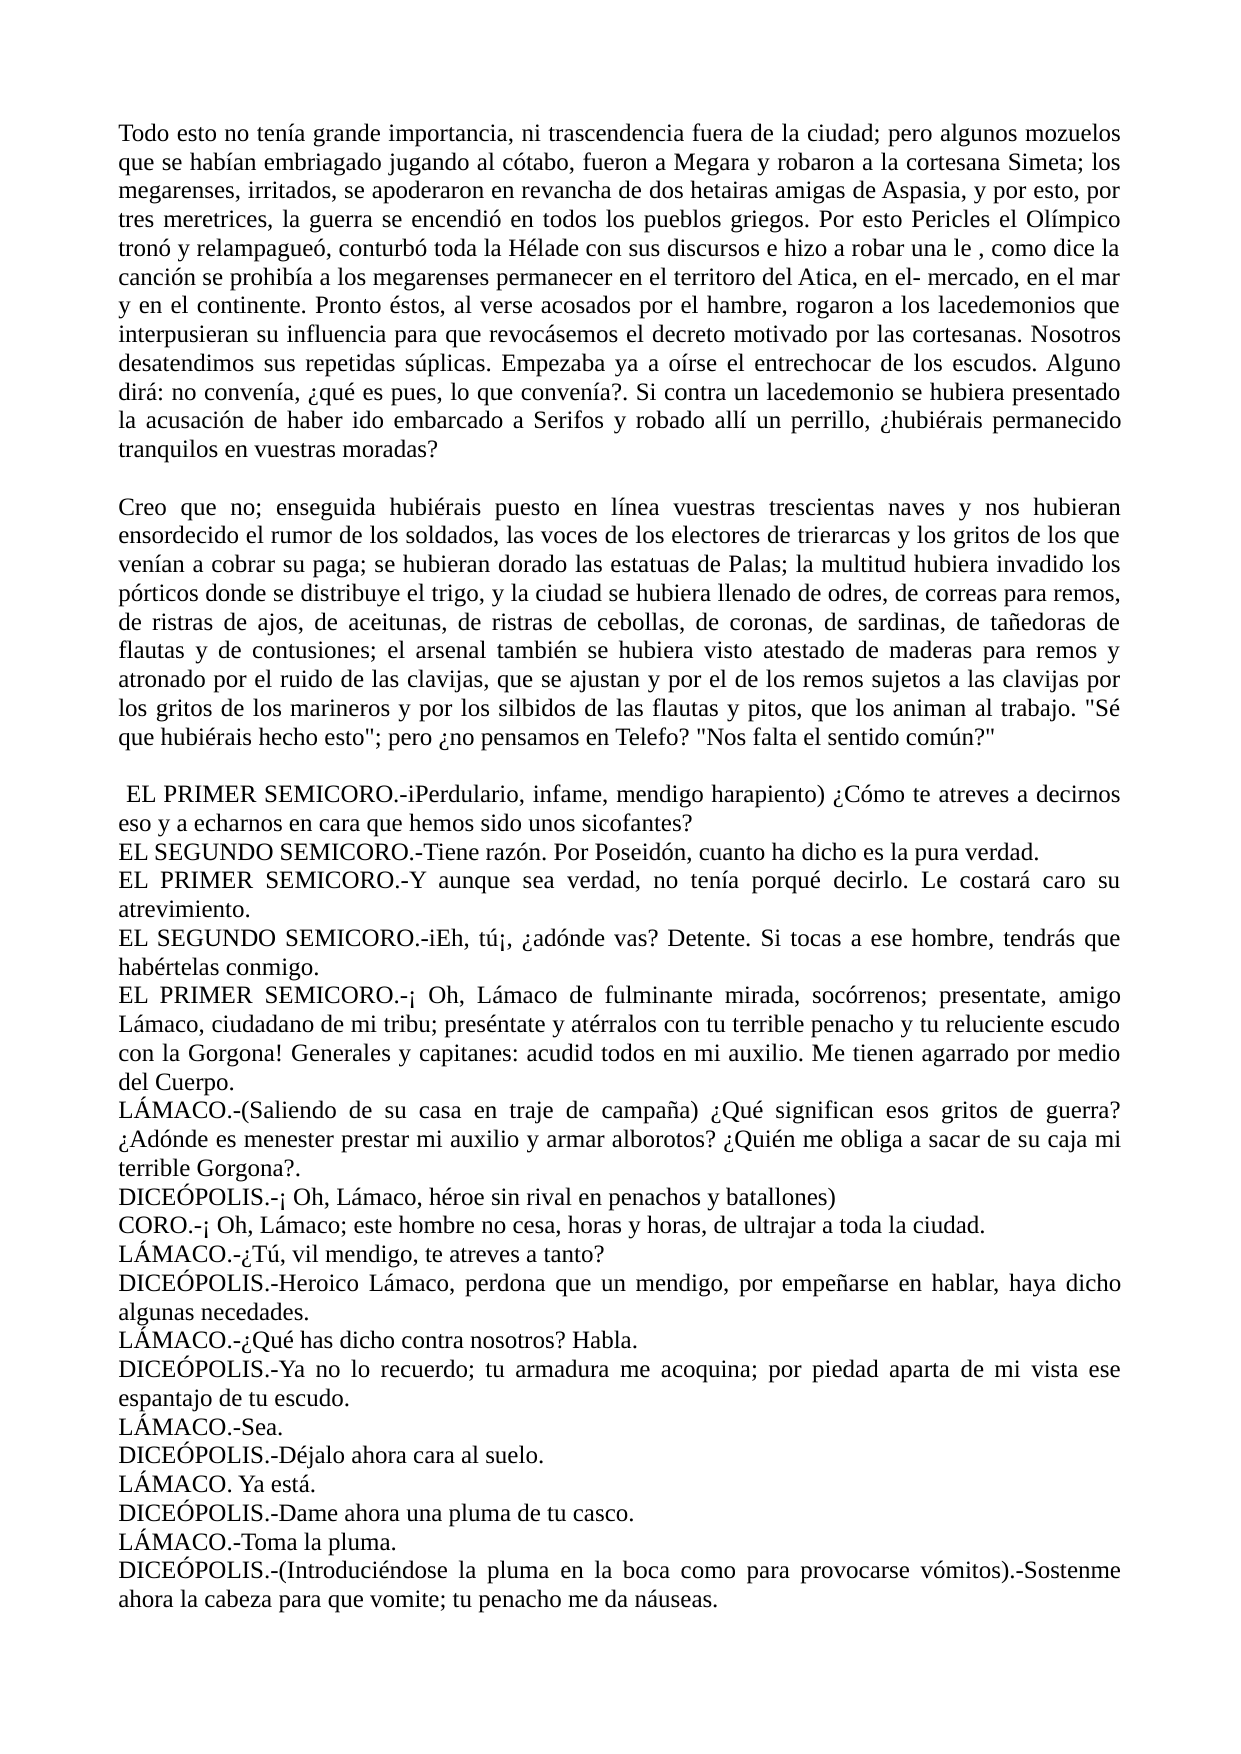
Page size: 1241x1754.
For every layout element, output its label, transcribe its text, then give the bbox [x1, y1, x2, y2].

text Creo que no; enseguida hubiérais puesto en línea vuestras trescientas naves y nos hubieran ensordecido el rumor de los soldados, las voces de los electores de trierarcas y los gritos de los que venían a cobrar su paga; se hubieran dorado las estatuas de Palas; la multitud hubiera invadido los pórticos donde se distribuye el trigo, y la ciudad se hubiera llenado de odres, de correas para remos, de ristras de ajos, de aceitunas, de ristras de cebollas, de coronas, de sardinas, de tañedoras de flautas y de contusiones; el arsenal también se hubiera visto atestado de maderas para remos y atronado por el ruido de las clavijas, que se ajustan y por el de los remos sujetos a las clavijas por los gritos de los marineros y por los silbidos de las flautas y pitos, que los animan al trabajo. "Sé que hubiérais hecho esto"; pero ¿no pensamos en Telefo? "Nos falta el sentido común?" [118, 492, 1122, 751]
text DICEÓPOLIS.-Ya no lo recuerdo; tu armadura me acoquina; por piedad aparta de mi vista ese espantajo de tu escudo. [118, 1354, 1122, 1412]
text EL SEGUNDO SEMICORO.-iEh, tú¡, ¿adónde vas? Detente. Si tocas a ese hombre, tendrás que habértelas conmigo. [118, 923, 1122, 981]
text Todo esto no tenía grande importancia, ni trascendencia fuera de la ciudad; pero algunos mozuelos que se habían embriagado jugando al cótabo, fueron a Megara y robaron a la cortesana Simeta; los megarenses, irritados, se apoderaron en revancha de dos hetairas amigas de Aspasia, y por esto, por tres meretrices, la guerra se encendió en todos los pueblos griegos. Por esto Pericles el Olímpico tronó y relampagueó, conturbó toda la Hélade con sus discursos e hizo a robar una le , como dice la canción se prohibía a los megarenses permanecer en el territoro del Atica, en el- mercado, en el mar y en el continente. Pronto éstos, al verse acosados por el hambre, rogaron a los lacedemonios que interpusieran su influencia para que revocásemos el decreto motivado por las cortesanas. Nosotros desatendimos sus repetidas súplicas. Empezaba ya a oírse el entrechocar de los escudos. Alguno dirá: no convenía, ¿qué es pues, lo que convenía?. Si contra un lacedemonio se hubiera presentado la acusación de haber ido embarcado a Serifos y robado allí un perrillo, ¿hubiérais permanecido tranquilos en vuestras moradas? [118, 118, 1122, 463]
text LÁMACO.-(Saliendo de su casa en traje de campaña) ¿Qué significan esos gritos de guerra? ¿Adónde es menester prestar mi auxilio y armar alborotos? ¿Quién me obliga a sacar de su caja mi terrible Gorgona?. [118, 1096, 1122, 1182]
text LÁMACO. Ya está. [118, 1469, 1122, 1498]
text LÁMACO.-Toma la pluma. [118, 1527, 1122, 1556]
text EL PRIMER SEMICORO.-¡ Oh, Lámaco de fulminante mirada, socórrenos; presentate, amigo Lámaco, ciudadano de mi tribu; preséntate y atérralos con tu terrible penacho y tu reluciente escudo con la Gorgona! Generales y capitanes: acudid todos en mi auxilio. Me tienen agarrado por medio del Cuerpo. [118, 981, 1122, 1096]
text DICEÓPOLIS.-Heroico Lámaco, perdona que un mendigo, por empeñarse en hablar, haya dicho algunas necedades. [118, 1268, 1122, 1326]
text LÁMACO.-Sea. [118, 1412, 1122, 1441]
text CORO.-¡ Oh, Lámaco; este hombre no cesa, horas y horas, de ultrajar a toda la ciudad. [118, 1211, 1122, 1239]
text EL SEGUNDO SEMICORO.-Tiene razón. Por Poseidón, cuanto ha dicho es la pura verdad. [118, 837, 1122, 866]
text EL PRIMER SEMICORO.-Y aunque sea verdad, no tenía porqué decirlo. Le costará caro su atrevimiento. [118, 866, 1122, 923]
text DICEÓPOLIS.-Dame ahora una pluma de tu casco. [118, 1498, 1122, 1527]
text DICEÓPOLIS.-¡ Oh, Lámaco, héroe sin rival en penachos y batallones) [118, 1182, 1122, 1211]
text EL PRIMER SEMICORO.-iPerdulario, infame, mendigo harapiento) ¿Cómo te atreves a decirnos eso y a echarnos en cara que hemos sido unos sicofantes? [118, 779, 1122, 837]
text LÁMACO.-¿Tú, vil mendigo, te atreves a tanto? [118, 1239, 1122, 1268]
text DICEÓPOLIS.-Déjalo ahora cara al suelo. [118, 1441, 1122, 1469]
text LÁMACO.-¿Qué has dicho contra nosotros? Habla. [118, 1326, 1122, 1354]
text DICEÓPOLIS.-(Introduciéndose la pluma en la boca como para provocarse vómitos).-Sostenme ahora la cabeza para que vomite; tu penacho me da náuseas. [118, 1556, 1122, 1613]
